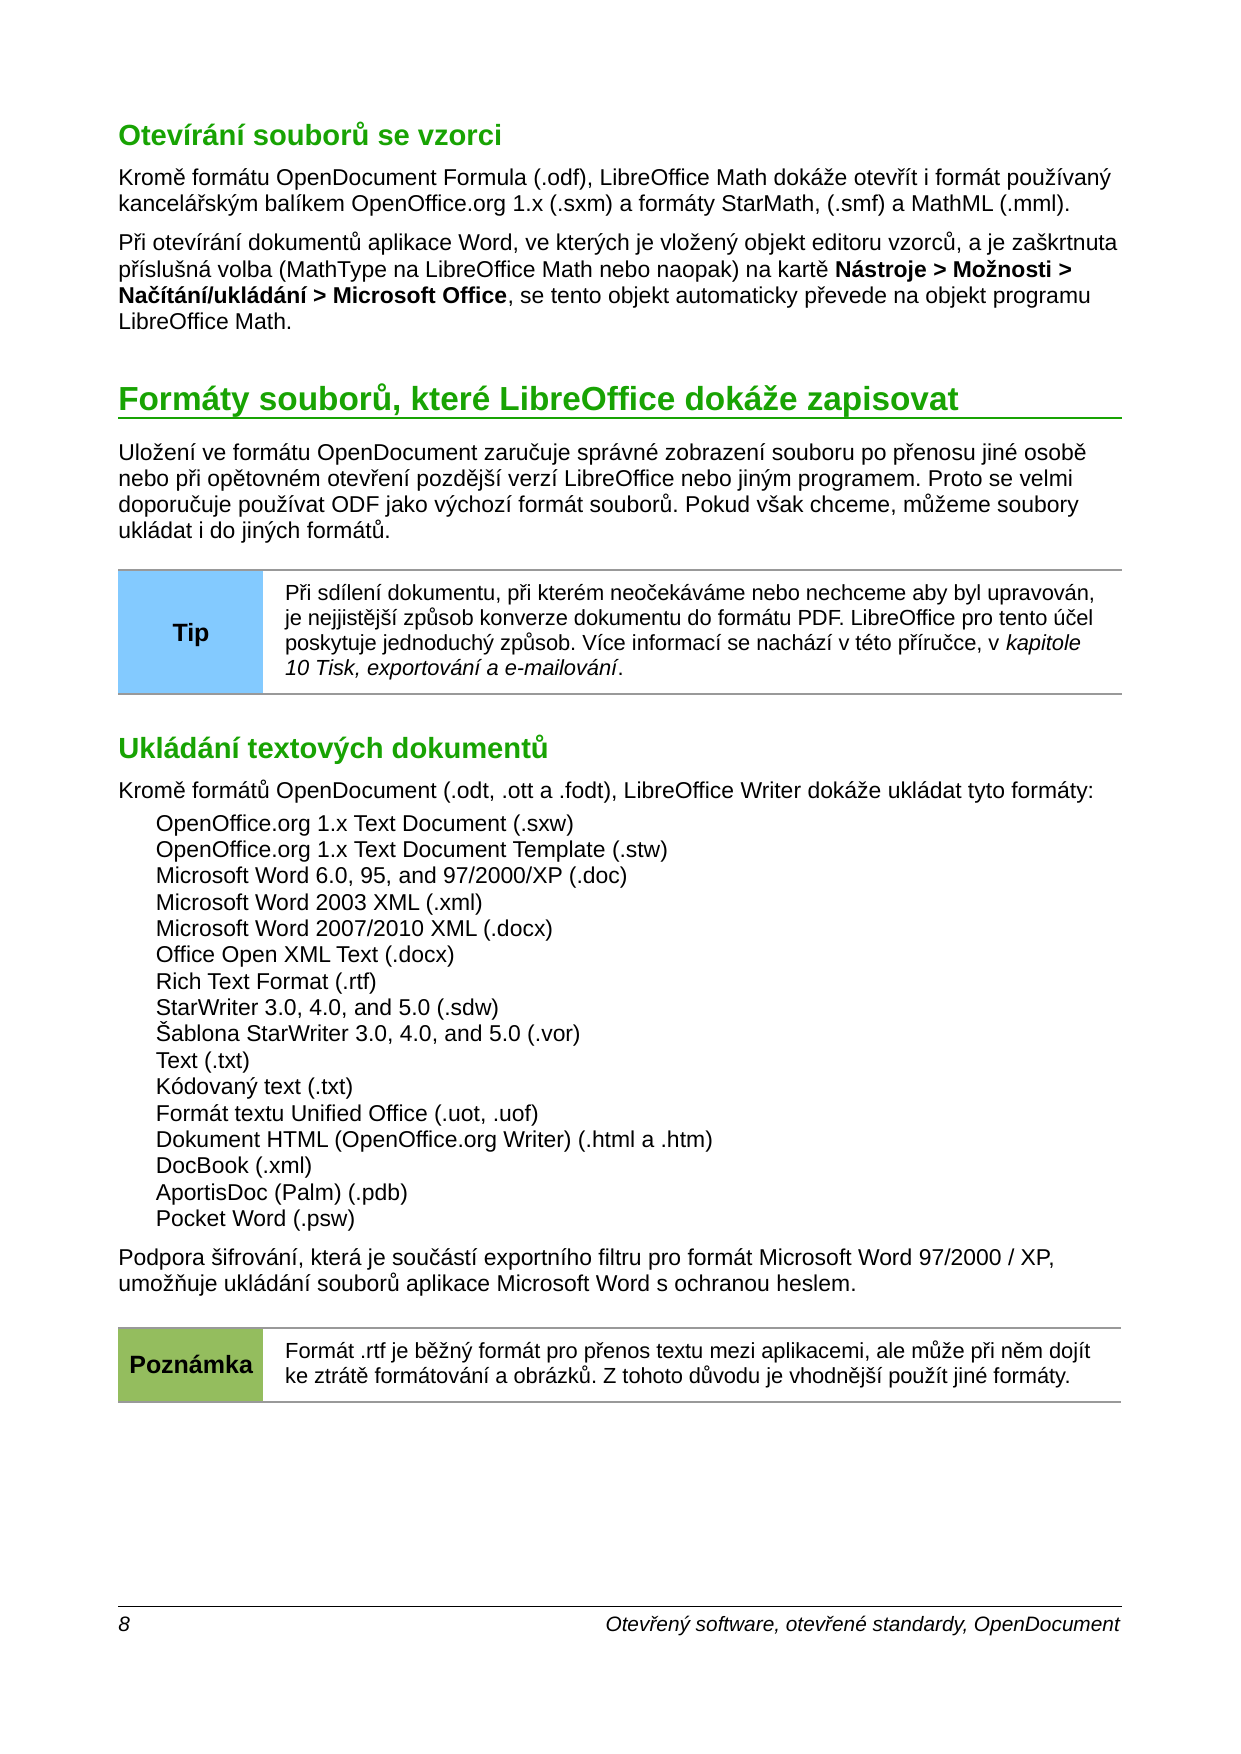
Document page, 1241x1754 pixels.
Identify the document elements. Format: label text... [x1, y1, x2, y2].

subtitle Formáty souborů, které LibreOffice dokáže zapisovat [118, 379, 1122, 417]
table_header Formát .rtf je běžný formát pro přenos textu mezi aplikacemi, ale může při něm dojít ke ztrátě formátování a obrázků. Z tohoto důvodu je vhodnější použít jiné formáty. [264, 1329, 1121, 1401]
text Podpora šifrování, která je součástí exportního filtru pro formát Microsoft Word 97/2000 / XP, umožňuje ukládání souborů aplikace Microsoft Word s ochranou heslem. [118, 1244, 1122, 1296]
text Při otevírání dokumentů aplikace Word, ve kterých je vložený objekt editoru vzorců, a je zaškrtnuta příslušná volba (MathType na LibreOffice Math nebo naopak) na kartě Nástroje > Možnosti > Načítání/ukládání > Microsoft Office, se tento objekt automaticky převede na objekt programu LibreOffice Math. [118, 229, 1122, 335]
text Kromě formátu OpenDocument Formula (.odf), LibreOffice Math dokáže otevřít i formát používaný kancelářským balíkem OpenOffice.org 1.x (.sxm) a formáty StarMath, (.smf) a MathML (.mml). [118, 164, 1122, 217]
text Uložení ve formátu OpenDocument zaručuje správné zobrazení souboru po přenosu jiné osobě nebo při opětovném otevření pozdější verzí LibreOffice nebo jiným programem. Proto se velmi doporučuje používat ODF jako výchozí formát souborů. Pokud však chceme, můžeme soubory ukládat i do jiných formátů. [118, 438, 1122, 544]
table_header Poznámka [118, 1329, 263, 1401]
subtitle Ukládání textových dokumentů [118, 731, 1122, 764]
text OpenOffice.org 1.x Text Document (.sxw) OpenOffice.org 1.x Text Document Template (.stw) Microsoft Word 6.0, 95, and 97/2000/XP (.doc) Microsoft Word 2003 XML (.xml) Microsoft Word 2007/2010 XML (.docx) Office Open XML Text (.docx) Rich Text Format (.rtf) StarWriter 3.0, 4.0, and 5.0 (.sdw) Šablona StarWriter 3.0, 4.0, and 5.0 (.vor) Text (.txt) Kódovaný text (.txt) Formát textu Unified Office (.uot, .uof) Dokument HTML (OpenOffice.org Writer) (.html a .htm) DocBook (.xml) AportisDoc (Palm) (.pdb) Pocket Word (.psw) [156, 809, 1122, 1231]
list Kromě formátů OpenDocument (.odt, .ott a .fodt), LibreOffice Writer dokáže ukládat tyto formáty: [118, 777, 1122, 803]
table_header Tip [118, 571, 263, 693]
subtitle Otevírání souborů se vzorci [118, 118, 1122, 152]
table_header Při sdílení dokumentu, při kterém neočekáváme nebo nechceme aby byl upravován, je nejjistější způsob konverze dokumentu do formátu PDF. LibreOffice pro tento účel poskytuje jednoduchý způsob. Více informací se nachází v této příručce, v kapitole 10 Tisk, exportování a e-mailování. [264, 571, 1122, 693]
